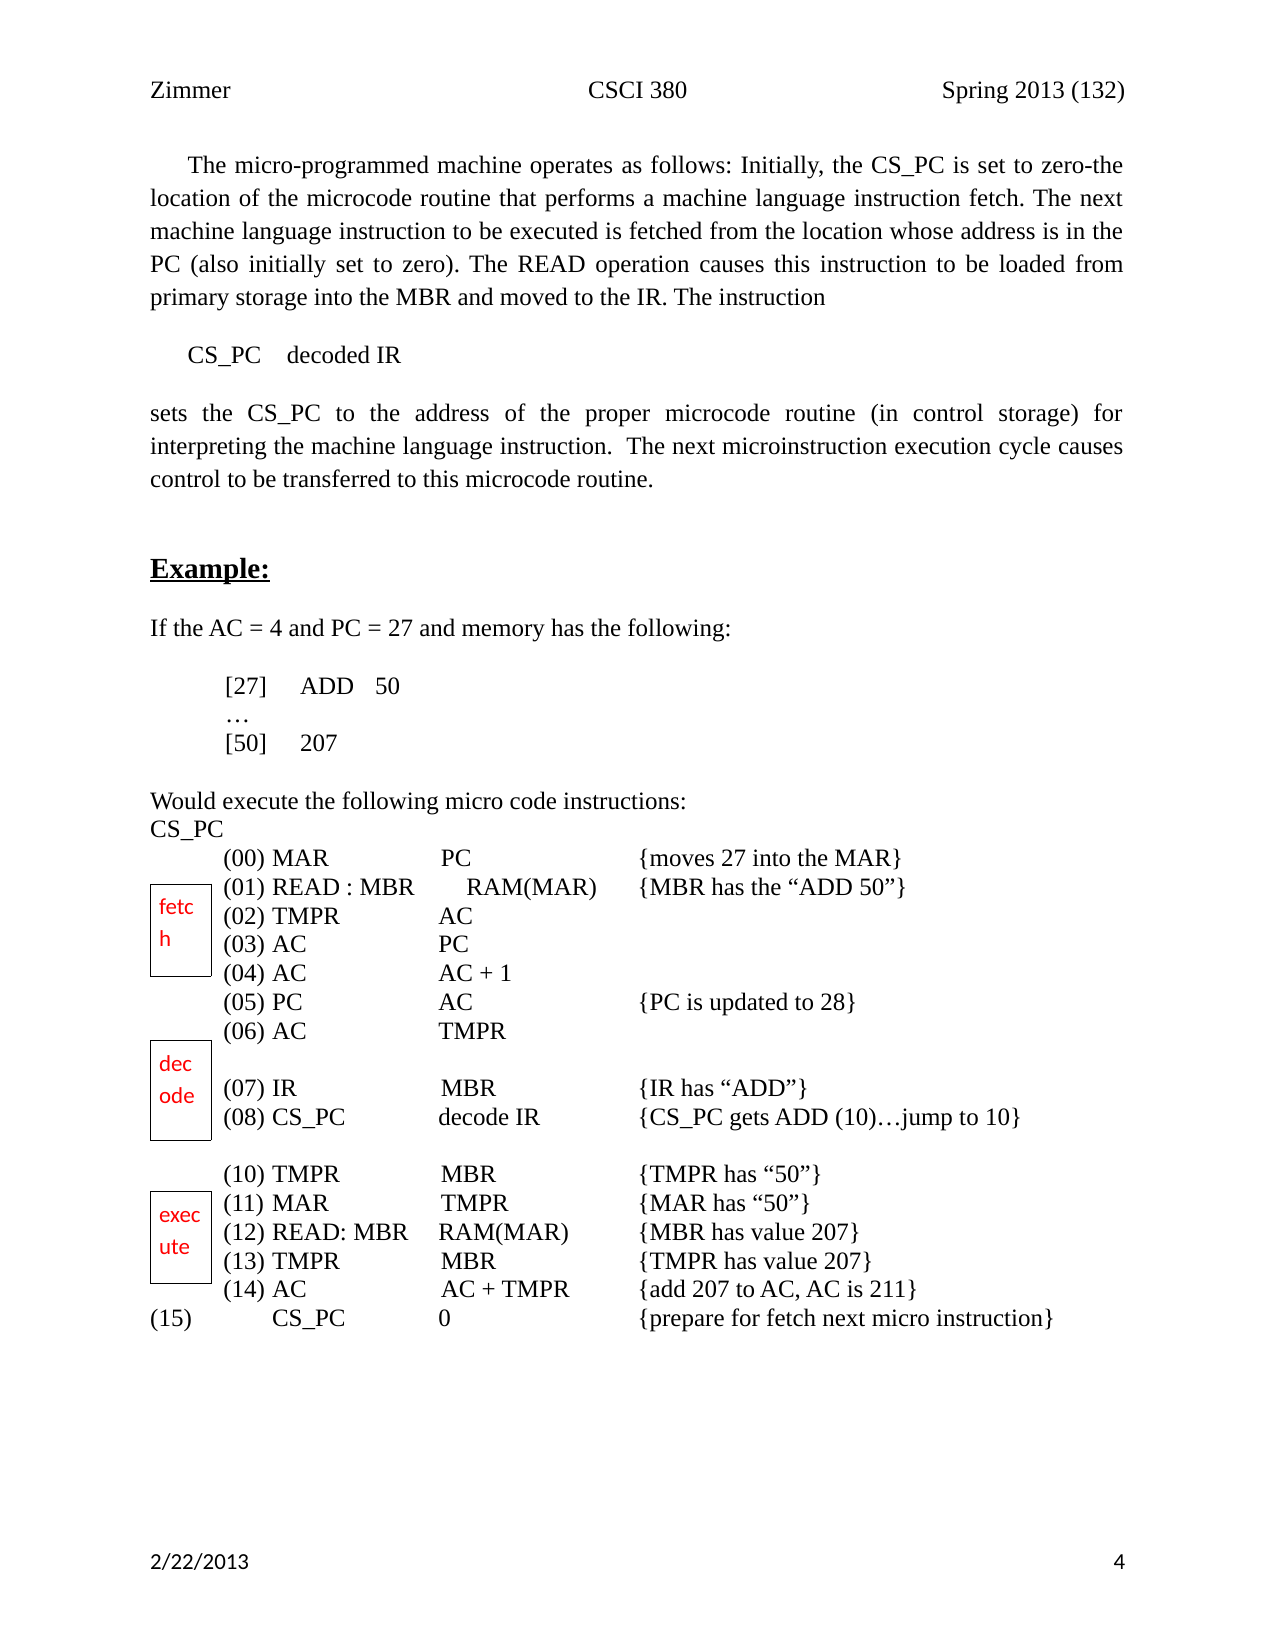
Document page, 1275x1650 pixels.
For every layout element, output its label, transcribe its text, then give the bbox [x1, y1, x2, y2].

text (08) CS_PC  decode IR {CS_PC gets ADD (10)…jump to 10} [212, 1102, 1124, 1131]
text execute [159, 1200, 202, 1260]
text Example: [150, 551, 1125, 584]
text (11) MAR  TMPR {MAR has “50”} [150, 1188, 1124, 1217]
text (07) IR  MBR {IR has “ADD”} [212, 1073, 1124, 1102]
text If the AC = 4 and PC = 27 and memory has the following: [150, 613, 1125, 642]
text (14) AC  AC + TMPR {add 207 to AC, AC is 211} [150, 1274, 1124, 1303]
text (03) AC  PC [212, 929, 1124, 958]
text fetch [159, 892, 202, 953]
text The micro-programmed machine operates as follows: Initially, the CS_PC is set to zero-the location of the microcode routine that performs a machine language instruction fetch. The next machine language instruction to be executed is fetched from the location whose address is in the PC (also initially set to zero). The READ operation causes this instruction to be loaded from primary storage into the MBR and moved to the IR. The instruction [150, 150, 1124, 311]
text [151, 1041, 211, 1140]
text (11) MAR  TMPR {MAR has “50”} [151, 1192, 211, 1283]
text (00) MAR  PC {moves 27 into the MAR} [150, 843, 1124, 872]
text sets the CS_PC to the address of the proper microcode routine (in control storage) for interpreting the machine language instruction. The next microinstruction execution cycle causes control to be transferred to this microcode routine. [150, 398, 1124, 493]
text [50] 207 [225, 728, 1125, 757]
text (10) TMPR  MBR {TMPR has “50”} [150, 1159, 1124, 1188]
text (02) TMPR  AC [212, 901, 1124, 929]
text (15) CS_PC  0 {prepare for fetch next micro instruction} [150, 1303, 1124, 1332]
text … [225, 699, 1125, 728]
text (12) READ: MBR  RAM(MAR) {MBR has value 207} [212, 1217, 1124, 1246]
text (13) TMPR  MBR {TMPR has value 207} [212, 1246, 1124, 1274]
text (01) READ : MBR  RAM(MAR) {MBR has the “ADD 50”} [150, 872, 1124, 901]
text CS_PC decoded IR [150, 340, 1124, 369]
text (01) READ : MBR  RAM(MAR) {MBR has the “ADD 50”} [151, 885, 211, 976]
text Would execute the following micro code instructions: [150, 786, 1125, 814]
text decode [159, 1049, 202, 1109]
text (06) AC  TMPR [150, 1016, 1124, 1044]
text CS_PC [150, 814, 1125, 843]
text (05) PC  AC {PC is updated to 28} [150, 987, 1124, 1016]
text [27] ADD 50 [225, 671, 1125, 699]
text (04) AC  AC + 1 [150, 958, 1124, 987]
